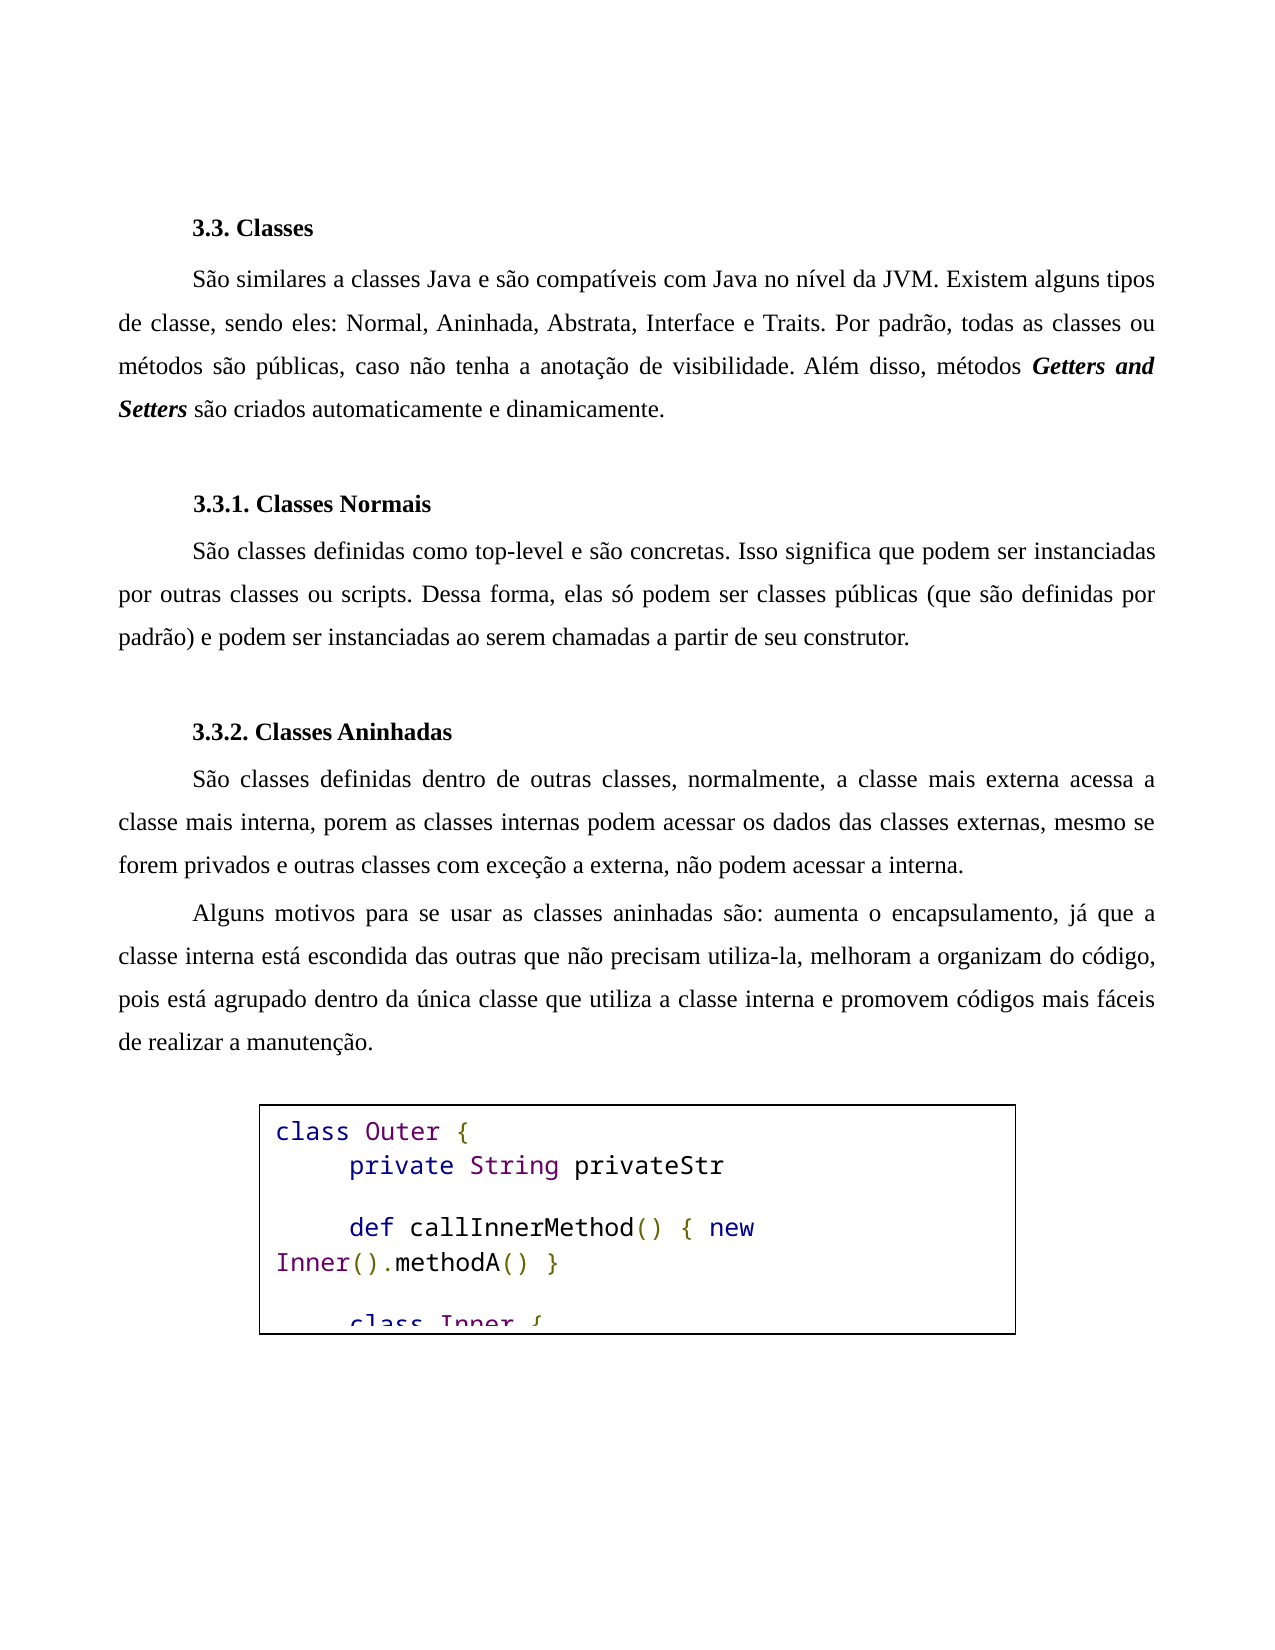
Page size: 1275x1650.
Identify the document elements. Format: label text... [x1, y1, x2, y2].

text São classes definidas como top-level e são concretas. Isso significa que podem ser instanciadas por outras classes ou scripts. Dessa forma, elas só podem ser classes públicas (que são definidas por padrão) e podem ser instanciadas ao serem chamadas a partir de seu construtor. [118, 536, 1157, 651]
text 3.3.1. Classes Normais [193, 489, 1157, 517]
text São classes definidas dentro de outras classes, normalmente, a classe mais externa acessa a classe mais interna, porem as classes internas podem acessar os dados das classes externas, mesmo se forem privados e outras classes com exceção a externa, não podem acessar a interna. [118, 764, 1157, 879]
text def callInnerMethod() { new Inner().methodA() } [275, 1210, 1000, 1278]
text private String privateStr [275, 1147, 1000, 1181]
text class Outer { [275, 1113, 1000, 1147]
text Alguns motivos para se usar as classes aninhadas são: aumenta o encapsulamento, já que a classe interna está escondida das outras que não precisam utiliza-la, melhoram a organizam do código, pois está agrupado dentro da única classe que utiliza a classe interna e promovem códigos mais fáceis de realizar a manutenção. [118, 898, 1157, 1056]
text São similares a classes Java e são compatíveis com Java no nível da JVM. Existem alguns tipos de classe, sendo eles: Normal, Aninhada, Abstrata, Interface e Traits. Por padrão, todas as classes ou métodos são públicas, caso não tenha a anotação de visibilidade. Além disso, métodos Getters and Setters são criados automaticamente e dinamicamente. [118, 260, 1157, 423]
text 3.3. Classes [118, 213, 1157, 241]
text 3.3.2. Classes Aninhadas [118, 717, 1157, 746]
text class Inner { [275, 1307, 1000, 1325]
